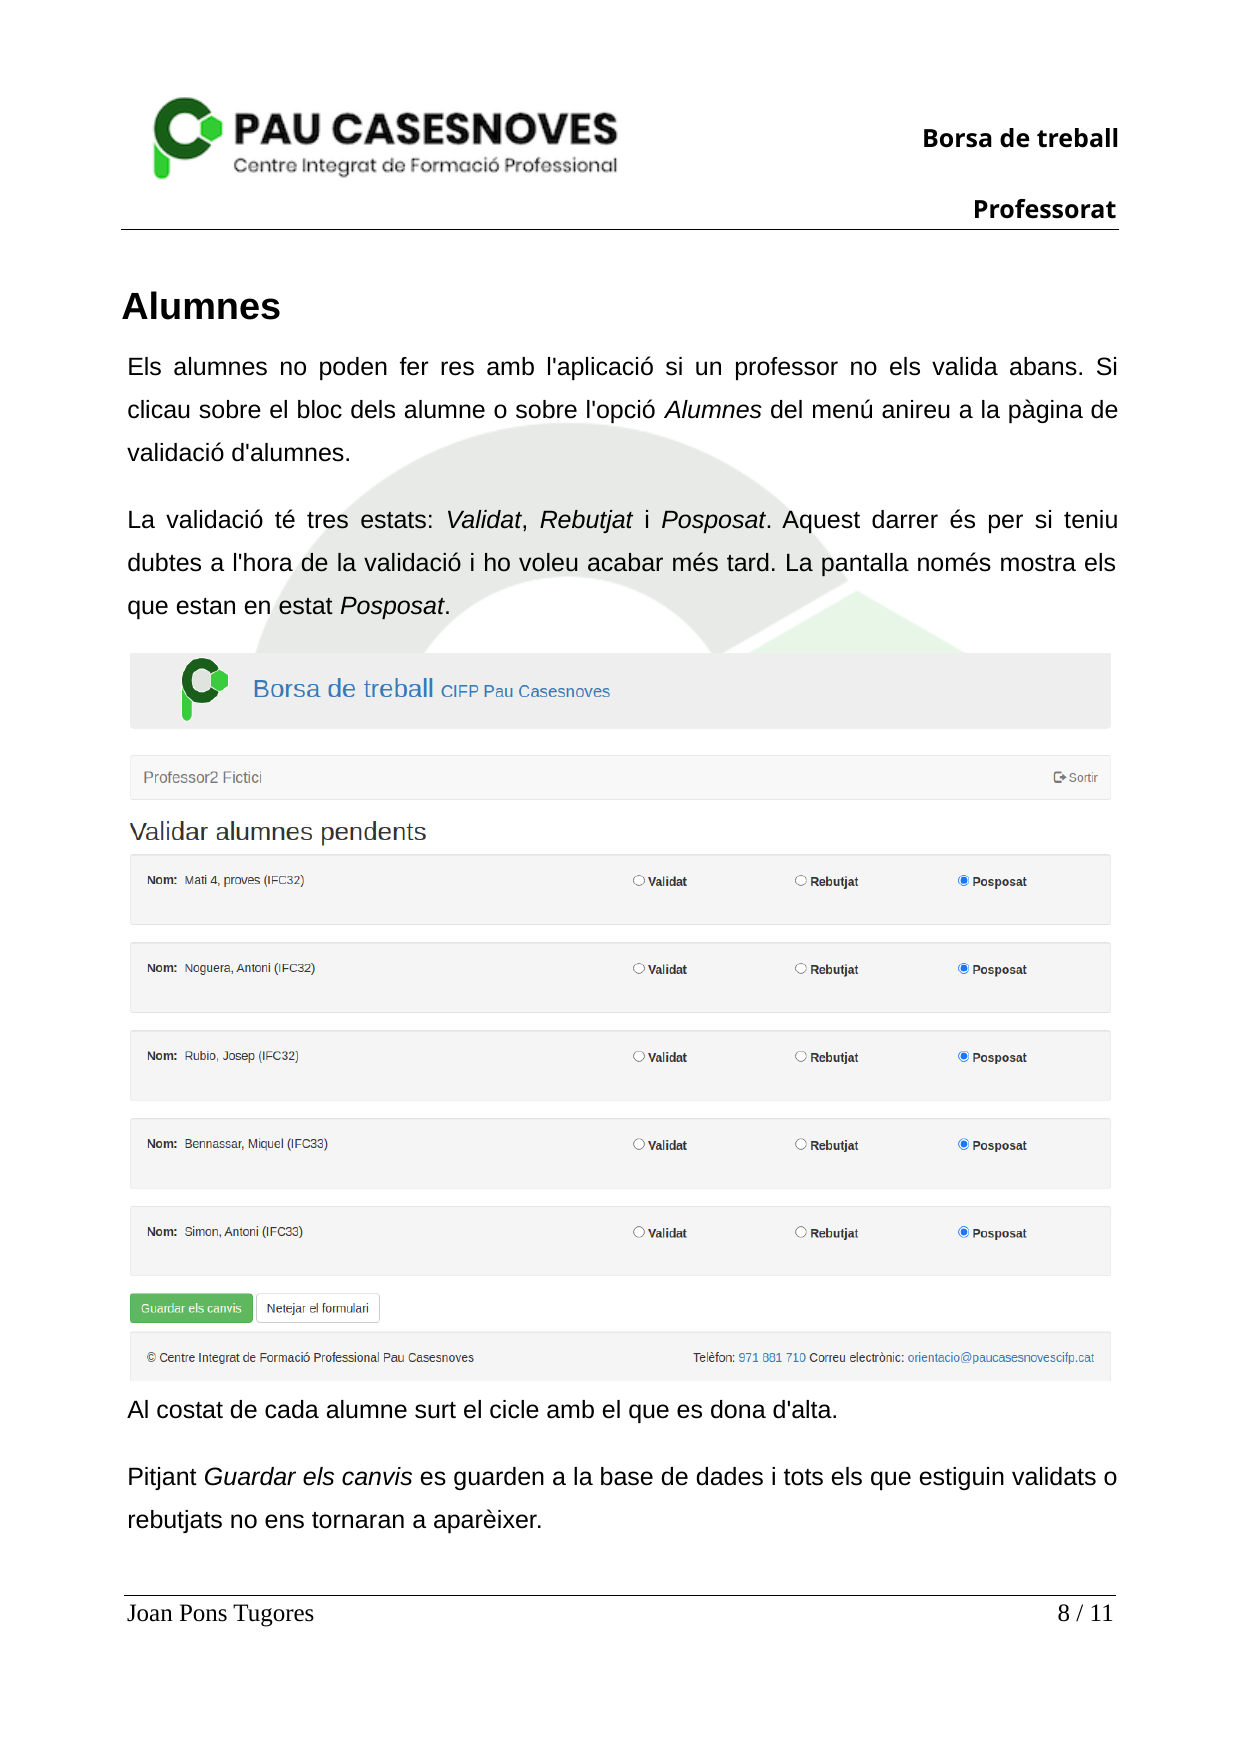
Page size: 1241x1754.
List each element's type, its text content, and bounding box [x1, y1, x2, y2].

text Al costat de cada alumne surt el cicle amb el que es dona d'alta. [127, 658, 1119, 1424]
text La validació té tres estats: Validat, Rebutjat i Posposat. Aquest darrer és per si teniu dubtes a l'hora de la validació i ho voleu acabar més tard. La pantalla només mostra els que estan en estat Posposat. [127, 505, 1119, 620]
text Els alumnes no poden fer res amb l'aplicació si un professor no els valida abans. Si clicau sobre el bloc dels alumne o sobre l'opció Alumnes del menú anireu a la pàgina de validació d'alumnes. [127, 352, 1119, 467]
picture [139, 85, 632, 195]
picture [124, 620, 1117, 1381]
subtitle Alumnes [121, 284, 1119, 328]
picture [252, 476, 988, 505]
text Pitjant Guardar els canvis es guarden a la base de dades i tots els que estiguin validats o rebutjats no ens tornaran a aparèixer. [127, 1462, 1119, 1534]
